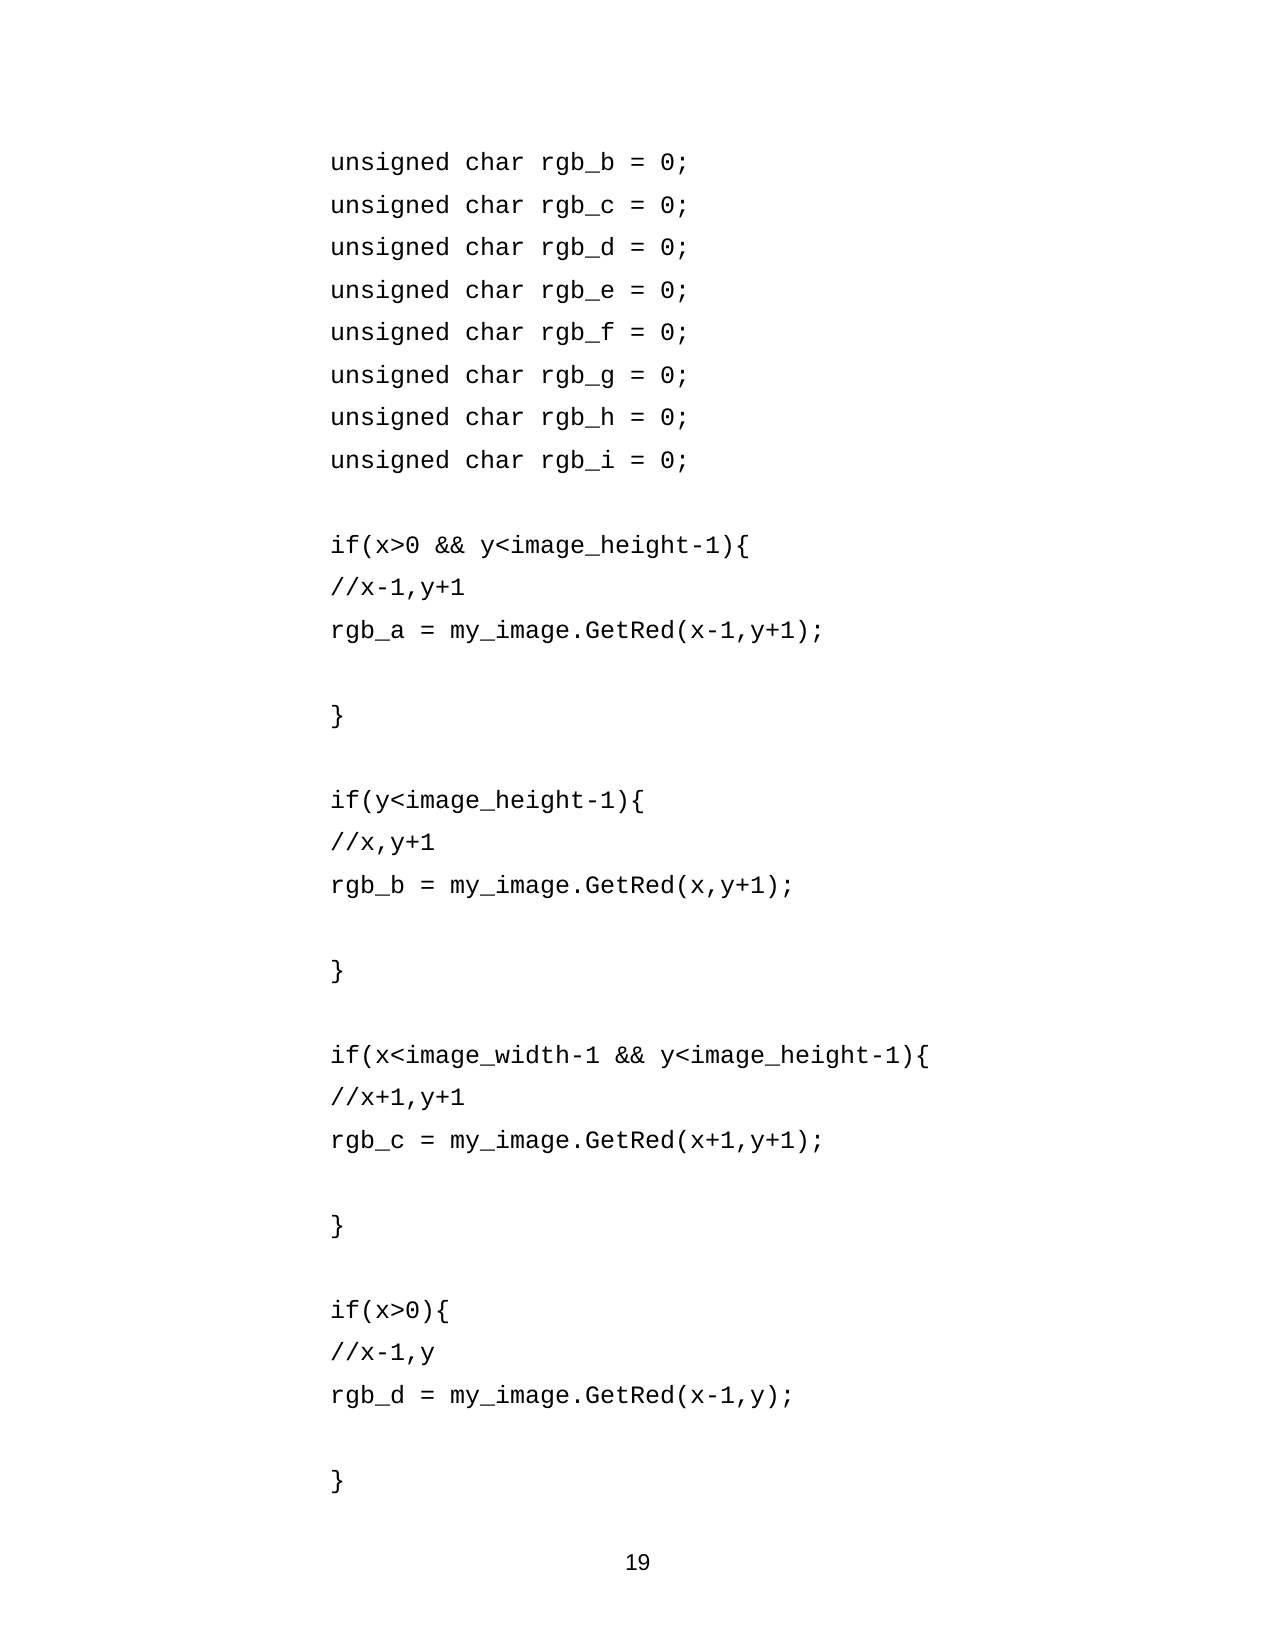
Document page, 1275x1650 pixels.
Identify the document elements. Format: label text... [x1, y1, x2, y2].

text rgb_c = my_image.GetRed(x+1,y+1); [150, 1127, 1125, 1156]
text //x-1,y+1 [150, 575, 1125, 603]
text unsigned char rgb_d = 0; [150, 235, 1125, 263]
text //x+1,y+1 [150, 1085, 1125, 1113]
text unsigned char rgb_g = 0; [150, 362, 1125, 391]
text if(x>0){ [150, 1297, 1125, 1326]
text rgb_a = my_image.GetRed(x-1,y+1); [150, 617, 1125, 646]
text unsigned char rgb_c = 0; [150, 192, 1125, 221]
text unsigned char rgb_i = 0; [150, 447, 1125, 476]
text } [150, 1212, 1125, 1241]
text } [150, 702, 1125, 731]
text rgb_d = my_image.GetRed(x-1,y); [150, 1382, 1125, 1411]
text rgb_b = my_image.GetRed(x,y+1); [150, 872, 1125, 901]
text } [150, 957, 1125, 986]
text unsigned char rgb_e = 0; [150, 277, 1125, 306]
text if(y<image_height-1){ [150, 787, 1125, 816]
text unsigned char rgb_h = 0; [150, 405, 1125, 433]
text } [150, 1467, 1125, 1496]
text //x,y+1 [150, 830, 1125, 858]
text if(x>0 && y<image_height-1){ [150, 532, 1125, 561]
text //x-1,y [150, 1340, 1125, 1368]
text unsigned char rgb_b = 0; [150, 150, 1125, 178]
text unsigned char rgb_f = 0; [150, 320, 1125, 348]
text if(x<image_width-1 && y<image_height-1){ [150, 1042, 1125, 1071]
